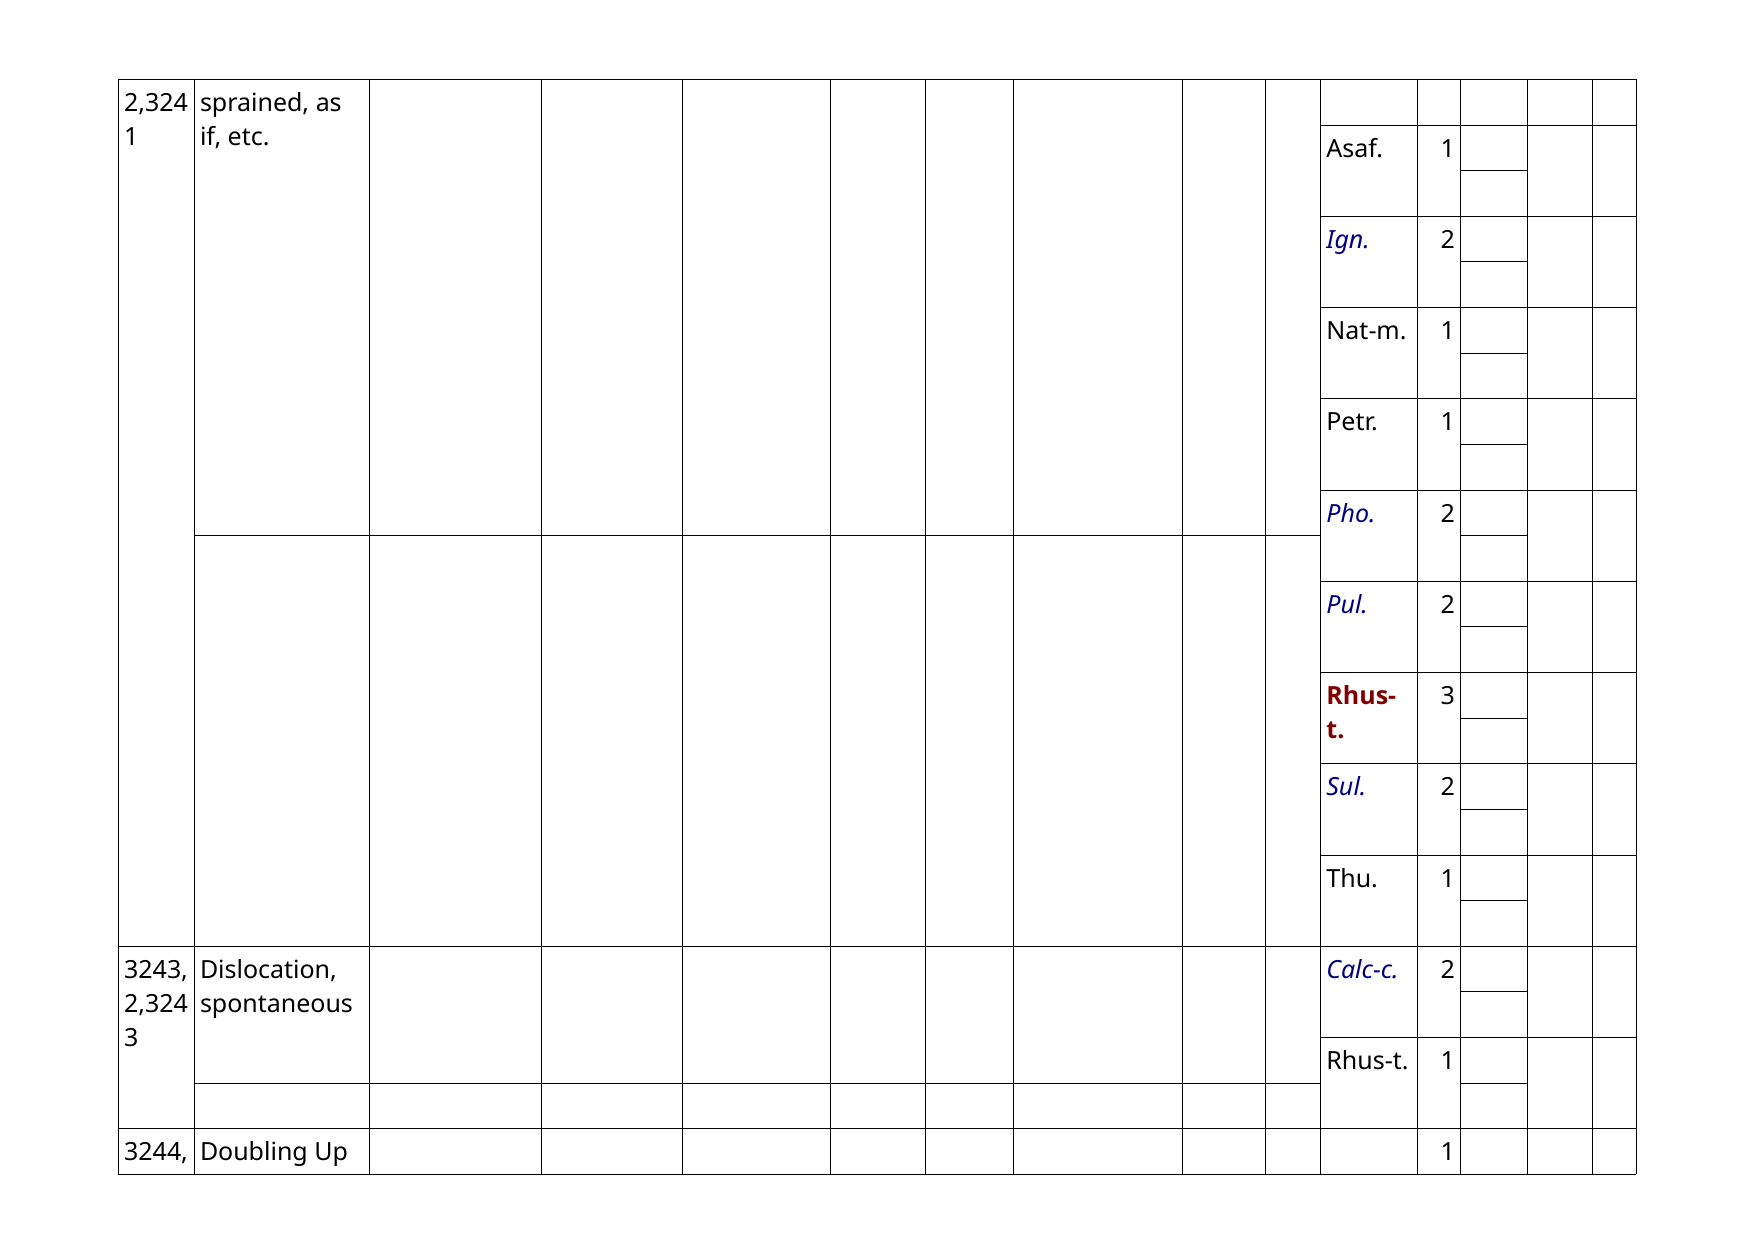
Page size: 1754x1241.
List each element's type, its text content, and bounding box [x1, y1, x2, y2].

table_cell [1461, 354, 1527, 398]
table_cell [1014, 1084, 1182, 1128]
table_cell [926, 1084, 1013, 1128]
table_cell [1461, 992, 1527, 1037]
table_cell [831, 536, 925, 946]
table_cell 2,3241 [119, 80, 194, 946]
table_cell [1183, 1129, 1265, 1174]
table_cell [1528, 491, 1592, 581]
table_cell [1593, 856, 1636, 946]
table_cell [1183, 536, 1265, 946]
table_cell [1461, 810, 1527, 854]
table_cell [1266, 1084, 1320, 1128]
table_cell 1 [1418, 399, 1460, 489]
table_cell 1 [1418, 856, 1460, 946]
table_cell 2 [1418, 947, 1460, 1037]
table_cell 2 [1418, 764, 1460, 854]
table_cell Rhus-t. [1321, 1038, 1417, 1128]
table_cell [1528, 308, 1592, 398]
table_cell [1461, 171, 1527, 216]
table_cell [831, 1129, 925, 1174]
table_cell [1593, 764, 1636, 854]
table_cell [683, 80, 830, 535]
table_cell [831, 80, 925, 535]
table_cell [370, 80, 541, 535]
table_cell Asaf. [1321, 126, 1417, 216]
table_cell [1461, 308, 1527, 353]
table_cell [1183, 947, 1265, 1083]
table_cell [1528, 217, 1592, 307]
table_cell [1528, 80, 1592, 124]
table_cell [1014, 1129, 1182, 1174]
table_cell Pul. [1321, 582, 1417, 672]
table_cell [1593, 399, 1636, 489]
table_cell 2 [1418, 582, 1460, 672]
table_cell [1528, 582, 1592, 672]
table_cell [1183, 80, 1265, 535]
table_cell 2 [1418, 491, 1460, 581]
table_cell [683, 536, 830, 946]
table_cell 1 [1418, 1129, 1460, 1174]
table_cell [1528, 1038, 1592, 1128]
table_cell [831, 947, 925, 1083]
table_cell [542, 947, 682, 1083]
table_cell [1461, 491, 1527, 535]
table_cell [1461, 1129, 1527, 1174]
table_cell [1321, 1129, 1417, 1174]
table_cell [1461, 126, 1527, 170]
table_cell Petr. [1321, 399, 1417, 489]
table_cell [1461, 627, 1527, 672]
table_cell [683, 1084, 830, 1128]
table_cell [1266, 947, 1320, 1083]
table_cell [1528, 1129, 1592, 1174]
table_cell 3244, [119, 1129, 194, 1174]
table_cell [542, 1084, 682, 1128]
table_cell [683, 947, 830, 1083]
table_cell [1528, 126, 1592, 216]
table_cell [1461, 262, 1527, 307]
table_cell [1593, 308, 1636, 398]
table_cell [1593, 1129, 1636, 1174]
table_cell [1593, 80, 1636, 124]
table_cell [1528, 399, 1592, 489]
table_cell Calc-c. [1321, 947, 1417, 1037]
table_cell [1461, 445, 1527, 489]
table_cell [831, 1084, 925, 1128]
table_cell Dislocation, spontaneous [195, 947, 369, 1083]
table_cell [370, 1129, 541, 1174]
table_cell Sul. [1321, 764, 1417, 854]
table_cell [1528, 764, 1592, 854]
table_cell [1461, 764, 1527, 809]
table_cell 3 [1418, 673, 1460, 763]
table_cell 1 [1418, 126, 1460, 216]
table_cell [1461, 856, 1527, 900]
table_cell [926, 1129, 1013, 1174]
table_cell [1461, 947, 1527, 991]
table_cell [1014, 80, 1182, 535]
table_cell [1461, 901, 1527, 946]
table_cell [542, 1129, 682, 1174]
table_cell [926, 80, 1013, 535]
table_cell [1183, 1084, 1265, 1128]
table_cell [1593, 491, 1636, 581]
table_cell [1593, 947, 1636, 1037]
table_cell [1593, 217, 1636, 307]
table_cell [1461, 582, 1527, 626]
table_cell [195, 536, 369, 946]
table_cell Nat-m. [1321, 308, 1417, 398]
table_cell [195, 1084, 369, 1128]
table_cell [370, 947, 541, 1083]
table_cell [1461, 80, 1527, 124]
table_cell [1528, 947, 1592, 1037]
table_cell [1528, 673, 1592, 763]
table_cell 2 [1418, 217, 1460, 307]
table_cell [1266, 536, 1320, 946]
table_cell [1266, 80, 1320, 535]
table_cell Pho. [1321, 491, 1417, 581]
table_cell 1 [1418, 308, 1460, 398]
table_cell [1593, 126, 1636, 216]
table_cell [370, 1084, 541, 1128]
table_cell [542, 536, 682, 946]
table_cell [683, 1129, 830, 1174]
table_cell [1461, 536, 1527, 581]
table_cell [1528, 856, 1592, 946]
table_cell [926, 947, 1013, 1083]
table_cell 3243,2,3243 [119, 947, 194, 1128]
table_cell 1 [1418, 1038, 1460, 1128]
table_cell [1593, 582, 1636, 672]
table_cell Rhus-t. [1321, 673, 1417, 763]
table_cell [1461, 1084, 1527, 1128]
table_cell Doubling Up [195, 1129, 369, 1174]
table_cell [1461, 1038, 1527, 1083]
table_cell Thu. [1321, 856, 1417, 946]
table_cell [370, 536, 541, 946]
table_cell [1321, 80, 1417, 124]
table_cell [926, 536, 1013, 946]
table_cell [1461, 673, 1527, 718]
table_cell Ign. [1321, 217, 1417, 307]
table_cell [542, 80, 682, 535]
table_cell [1266, 1129, 1320, 1174]
table_cell [1418, 80, 1460, 124]
table_cell [1461, 719, 1527, 763]
table_cell [1593, 673, 1636, 763]
table_cell sprained, as if, etc. [195, 80, 369, 535]
table_cell [1014, 947, 1182, 1083]
table_cell [1461, 217, 1527, 261]
table_cell [1014, 536, 1182, 946]
table_cell [1461, 399, 1527, 444]
table_cell [1593, 1038, 1636, 1128]
